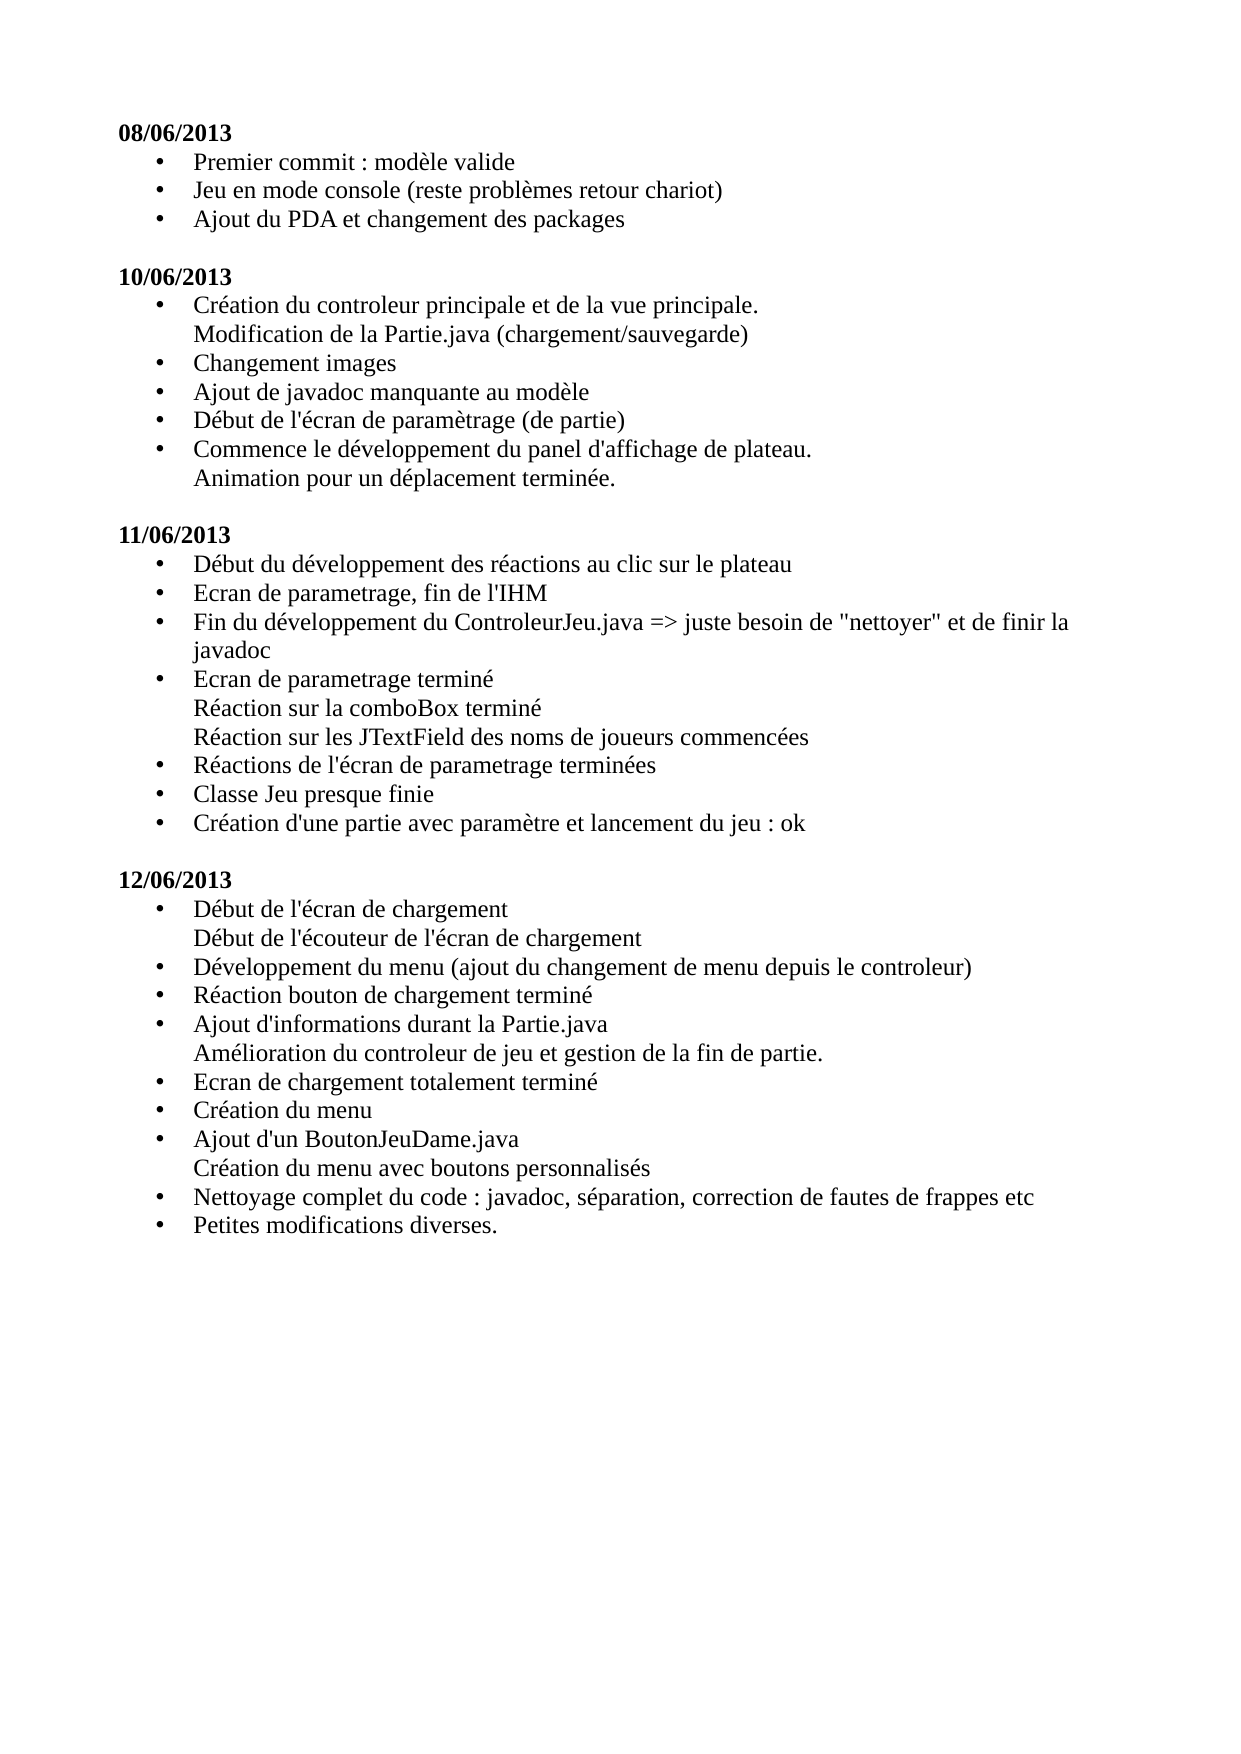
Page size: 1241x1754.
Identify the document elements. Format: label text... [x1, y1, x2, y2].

list Création du menu [156, 1096, 1122, 1124]
list Ecran de parametrage, fin de l'IHM [156, 578, 1122, 607]
text 12/06/2013 [118, 866, 1122, 894]
list Réactions de l'écran de parametrage terminées [156, 751, 1122, 779]
list Ajout d'informations durant la Partie.java Amélioration du controleur de jeu et gestion de la fin de partie. [156, 1009, 1122, 1067]
list Changement images [156, 348, 1122, 377]
list Ecran de chargement totalement terminé [156, 1067, 1122, 1096]
list Début de l'écran de paramètrage (de partie) [156, 406, 1122, 434]
text 11/06/2013 [118, 521, 1122, 549]
text 08/06/2013 [118, 118, 1122, 147]
list Petites modifications diverses. [156, 1211, 1122, 1239]
list Début du développement des réactions au clic sur le plateau [156, 549, 1122, 578]
list Réaction bouton de chargement terminé [156, 981, 1122, 1009]
list Jeu en mode console (reste problèmes retour chariot) [156, 176, 1122, 204]
list Fin du développement du ControleurJeu.java => juste besoin de "nettoyer" et de finir la javadoc [156, 607, 1122, 664]
text 10/06/2013 [118, 262, 1122, 291]
list Ajout d'un BoutonJeuDame.java Création du menu avec boutons personnalisés [156, 1124, 1122, 1182]
list Premier commit : modèle valide [156, 147, 1122, 176]
list Création d'une partie avec paramètre et lancement du jeu : ok [156, 808, 1122, 837]
list Commence le développement du panel d'affichage de plateau. Animation pour un déplacement terminée. [156, 434, 1122, 492]
list Développement du menu (ajout du changement de menu depuis le controleur) [156, 952, 1122, 981]
list Ajout du PDA et changement des packages [156, 204, 1122, 233]
list Classe Jeu presque finie [156, 779, 1122, 808]
list Début de l'écran de chargement Début de l'écouteur de l'écran de chargement [156, 894, 1122, 952]
list Ecran de parametrage terminé Réaction sur la comboBox terminé Réaction sur les JTextField des noms de joueurs commencées [156, 664, 1122, 751]
list Création du controleur principale et de la vue principale. Modification de la Partie.java (chargement/sauvegarde) [156, 291, 1122, 348]
list Nettoyage complet du code : javadoc, séparation, correction de fautes de frappes etc [156, 1182, 1122, 1211]
list Ajout de javadoc manquante au modèle [156, 377, 1122, 406]
